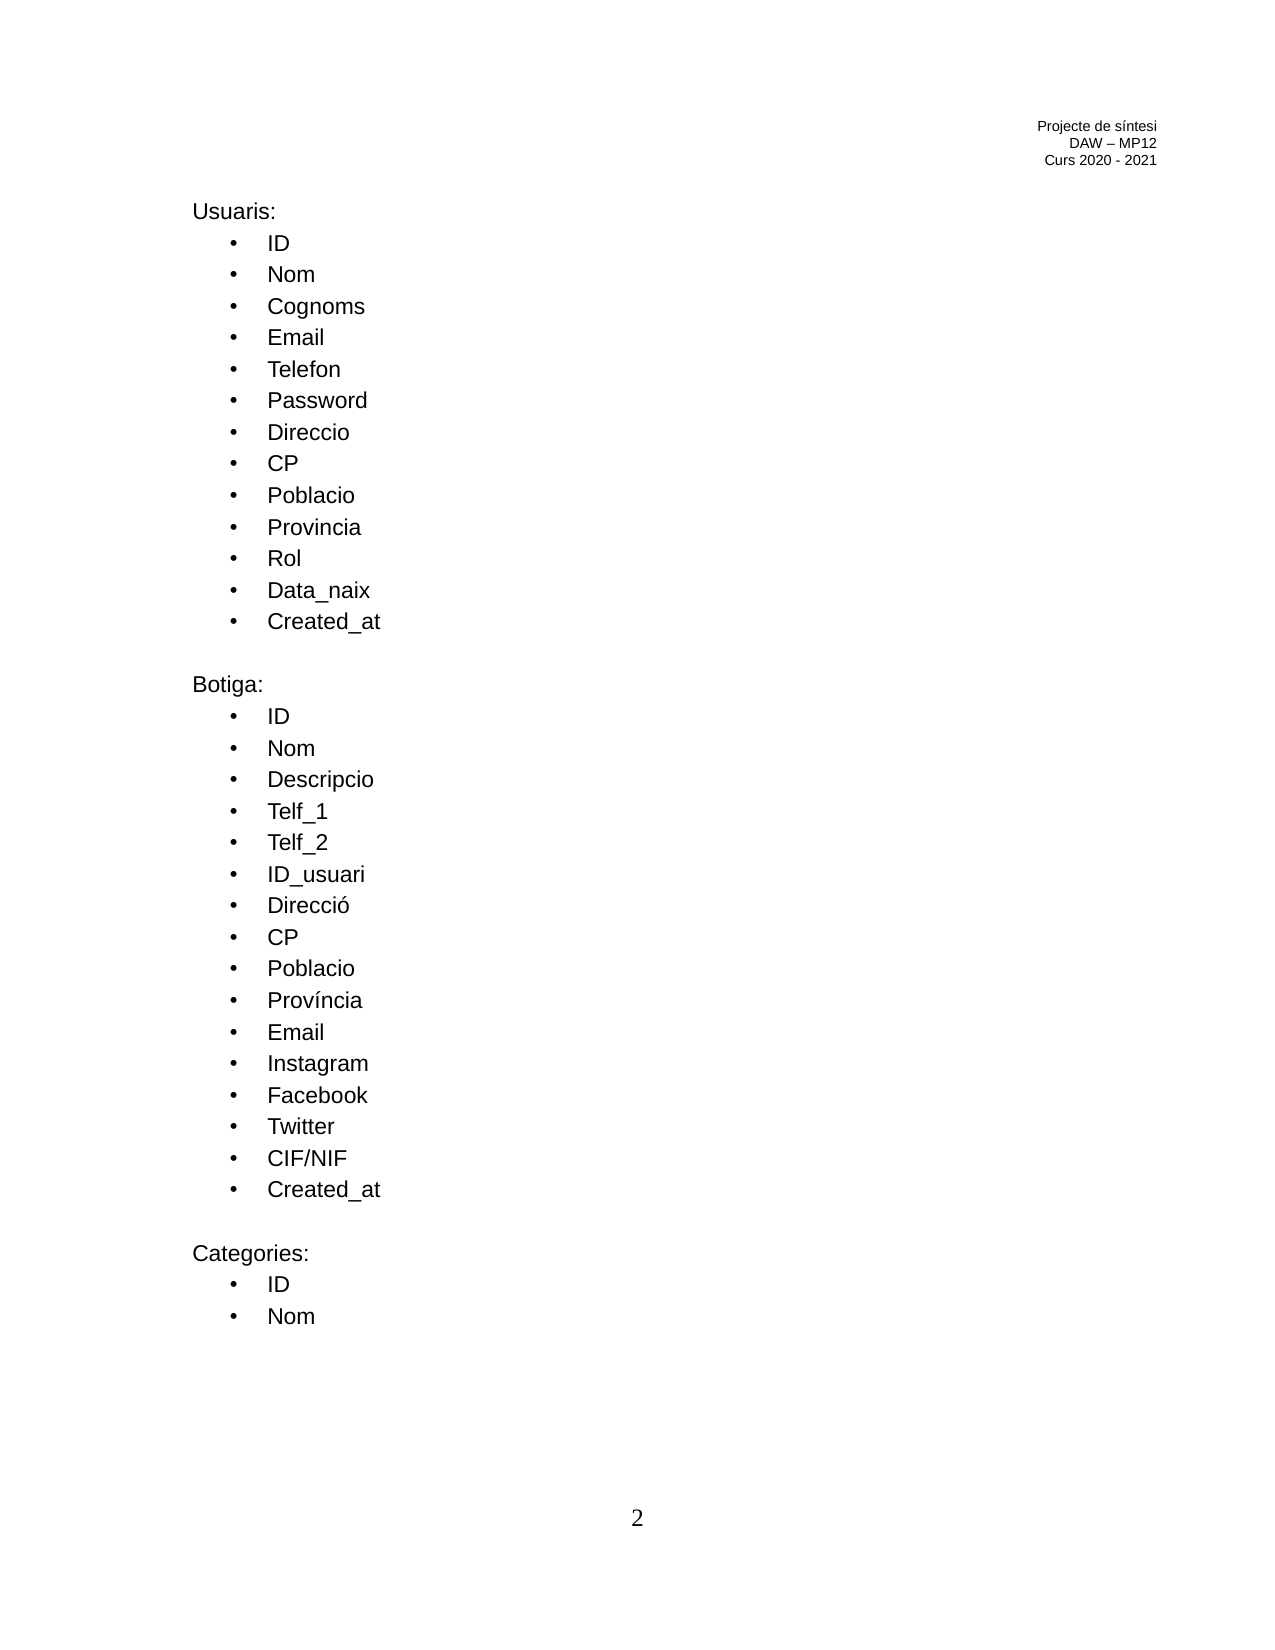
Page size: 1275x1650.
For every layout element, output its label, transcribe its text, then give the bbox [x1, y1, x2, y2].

text Usuaris: [118, 198, 1157, 224]
list Rol [229, 545, 1157, 571]
list Nom [229, 261, 1157, 287]
list Email [229, 1018, 1157, 1045]
list Direccio [229, 419, 1157, 445]
list ID_usuari [229, 861, 1157, 887]
list Nom [229, 1303, 1157, 1329]
list Poblacio [229, 482, 1157, 508]
list CP [229, 450, 1157, 477]
list ID [229, 703, 1157, 729]
list Poblacio [229, 955, 1157, 982]
list ID [229, 229, 1157, 256]
list Descripcio [229, 766, 1157, 792]
list Telf_1 [229, 798, 1157, 824]
list Direcció [229, 892, 1157, 919]
list Província [229, 987, 1157, 1013]
list CIF/NIF [229, 1145, 1157, 1171]
list Data_naix [229, 577, 1157, 603]
list Telf_2 [229, 829, 1157, 856]
list Created_at [229, 608, 1157, 634]
list Created_at [229, 1176, 1157, 1203]
list Facebook [229, 1082, 1157, 1108]
list Email [229, 324, 1157, 351]
list ID [229, 1271, 1157, 1297]
list Telefon [229, 356, 1157, 382]
list CP [229, 924, 1157, 950]
list Instagram [229, 1050, 1157, 1076]
list Password [229, 387, 1157, 414]
list Cognoms [229, 293, 1157, 319]
list Nom [229, 734, 1157, 761]
list Provincia [229, 513, 1157, 540]
text Categories: [118, 1239, 1157, 1266]
list Twitter [229, 1113, 1157, 1139]
text Botiga: [118, 671, 1157, 698]
